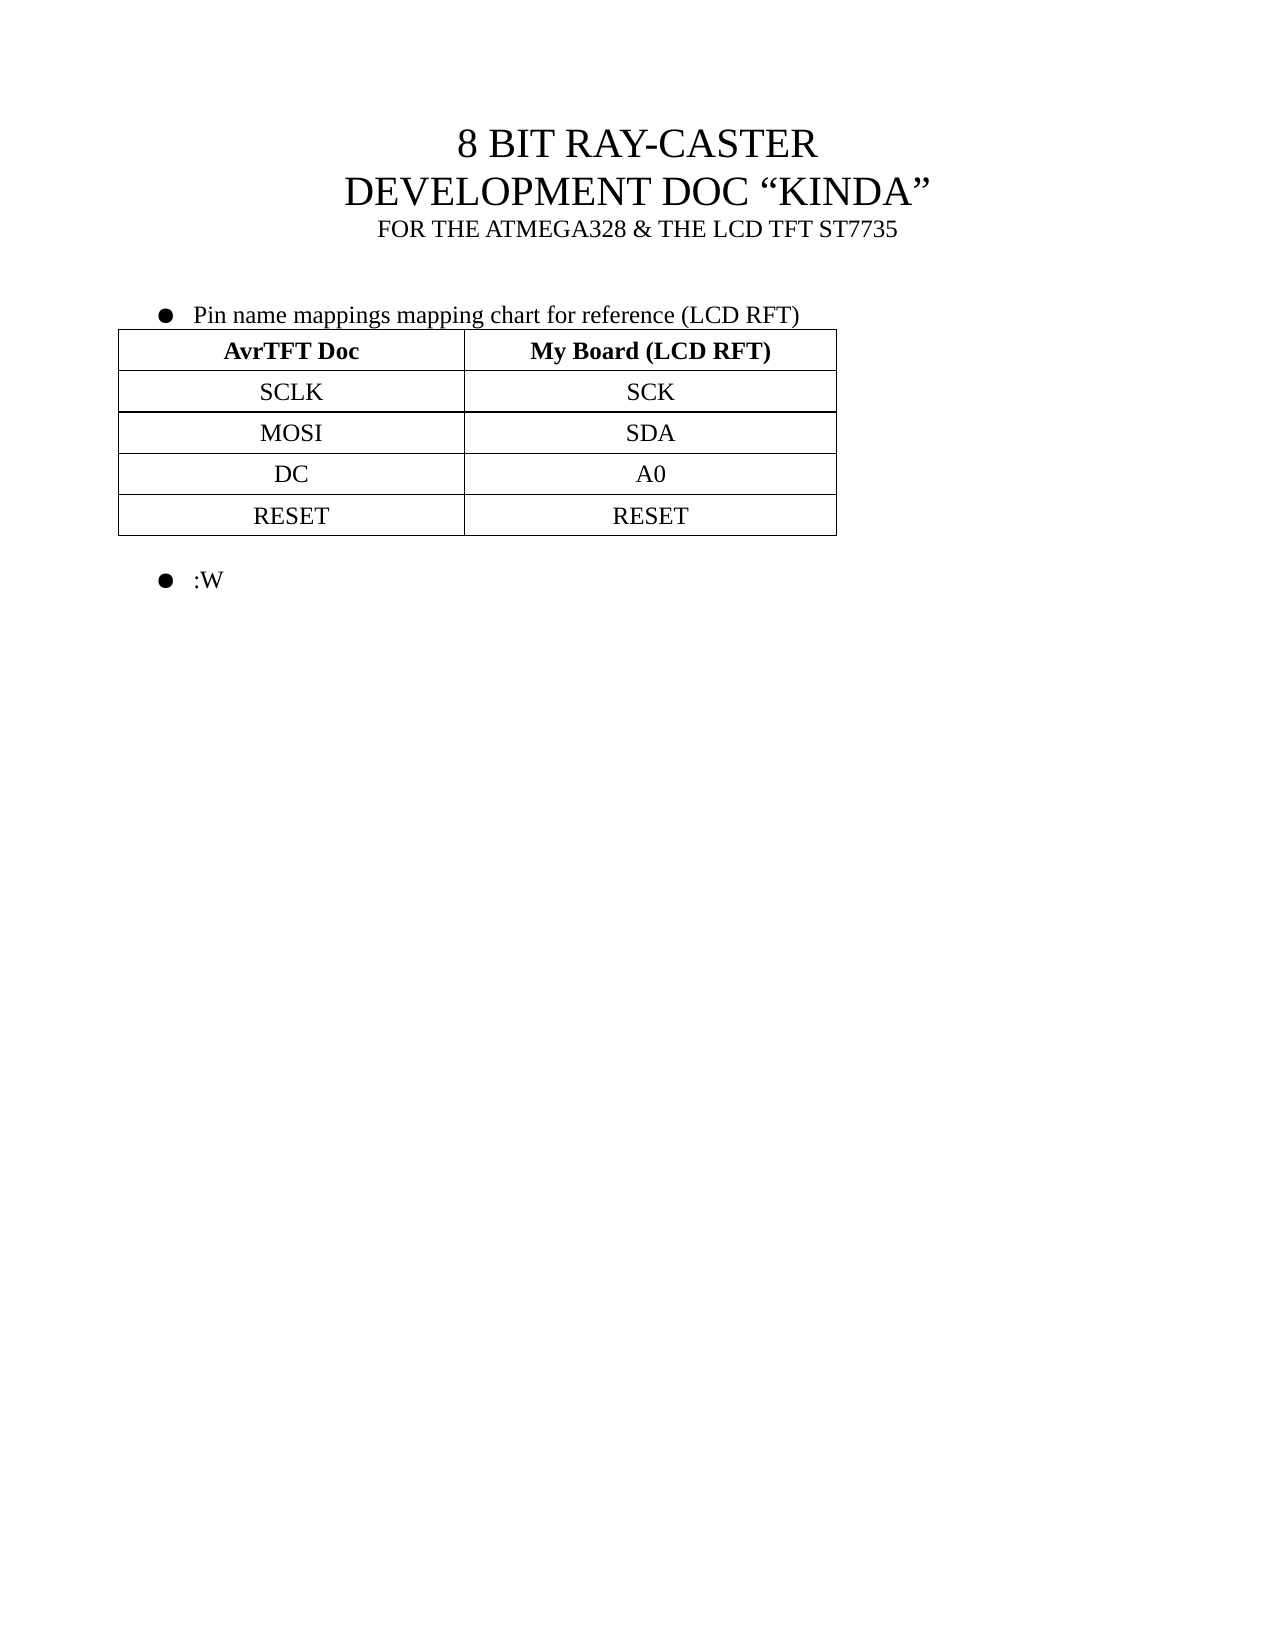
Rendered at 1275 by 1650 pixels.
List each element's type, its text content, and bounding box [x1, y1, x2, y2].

table_cell SCLK [119, 371, 464, 411]
list :W [156, 565, 1157, 594]
table_header My Board (LCD RFT) [465, 330, 836, 370]
list Pin name mappings mapping chart for reference (LCD RFT) [156, 300, 1157, 329]
table_header AvrTFT Doc [119, 330, 464, 370]
table_cell DC [119, 454, 464, 494]
text DEVELOPMENT DOC “KINDA” [118, 166, 1157, 214]
table_cell RESET [119, 495, 464, 535]
table_cell MOSI [119, 413, 464, 453]
text FOR THE ATMEGA328 & THE LCD TFT ST7735 [118, 214, 1157, 243]
table_cell A0 [465, 454, 836, 494]
table_cell SDA [465, 413, 836, 453]
table_cell SCK [465, 371, 836, 411]
text 8 BIT RAY-CASTER [118, 118, 1157, 166]
table_cell RESET [465, 495, 836, 535]
